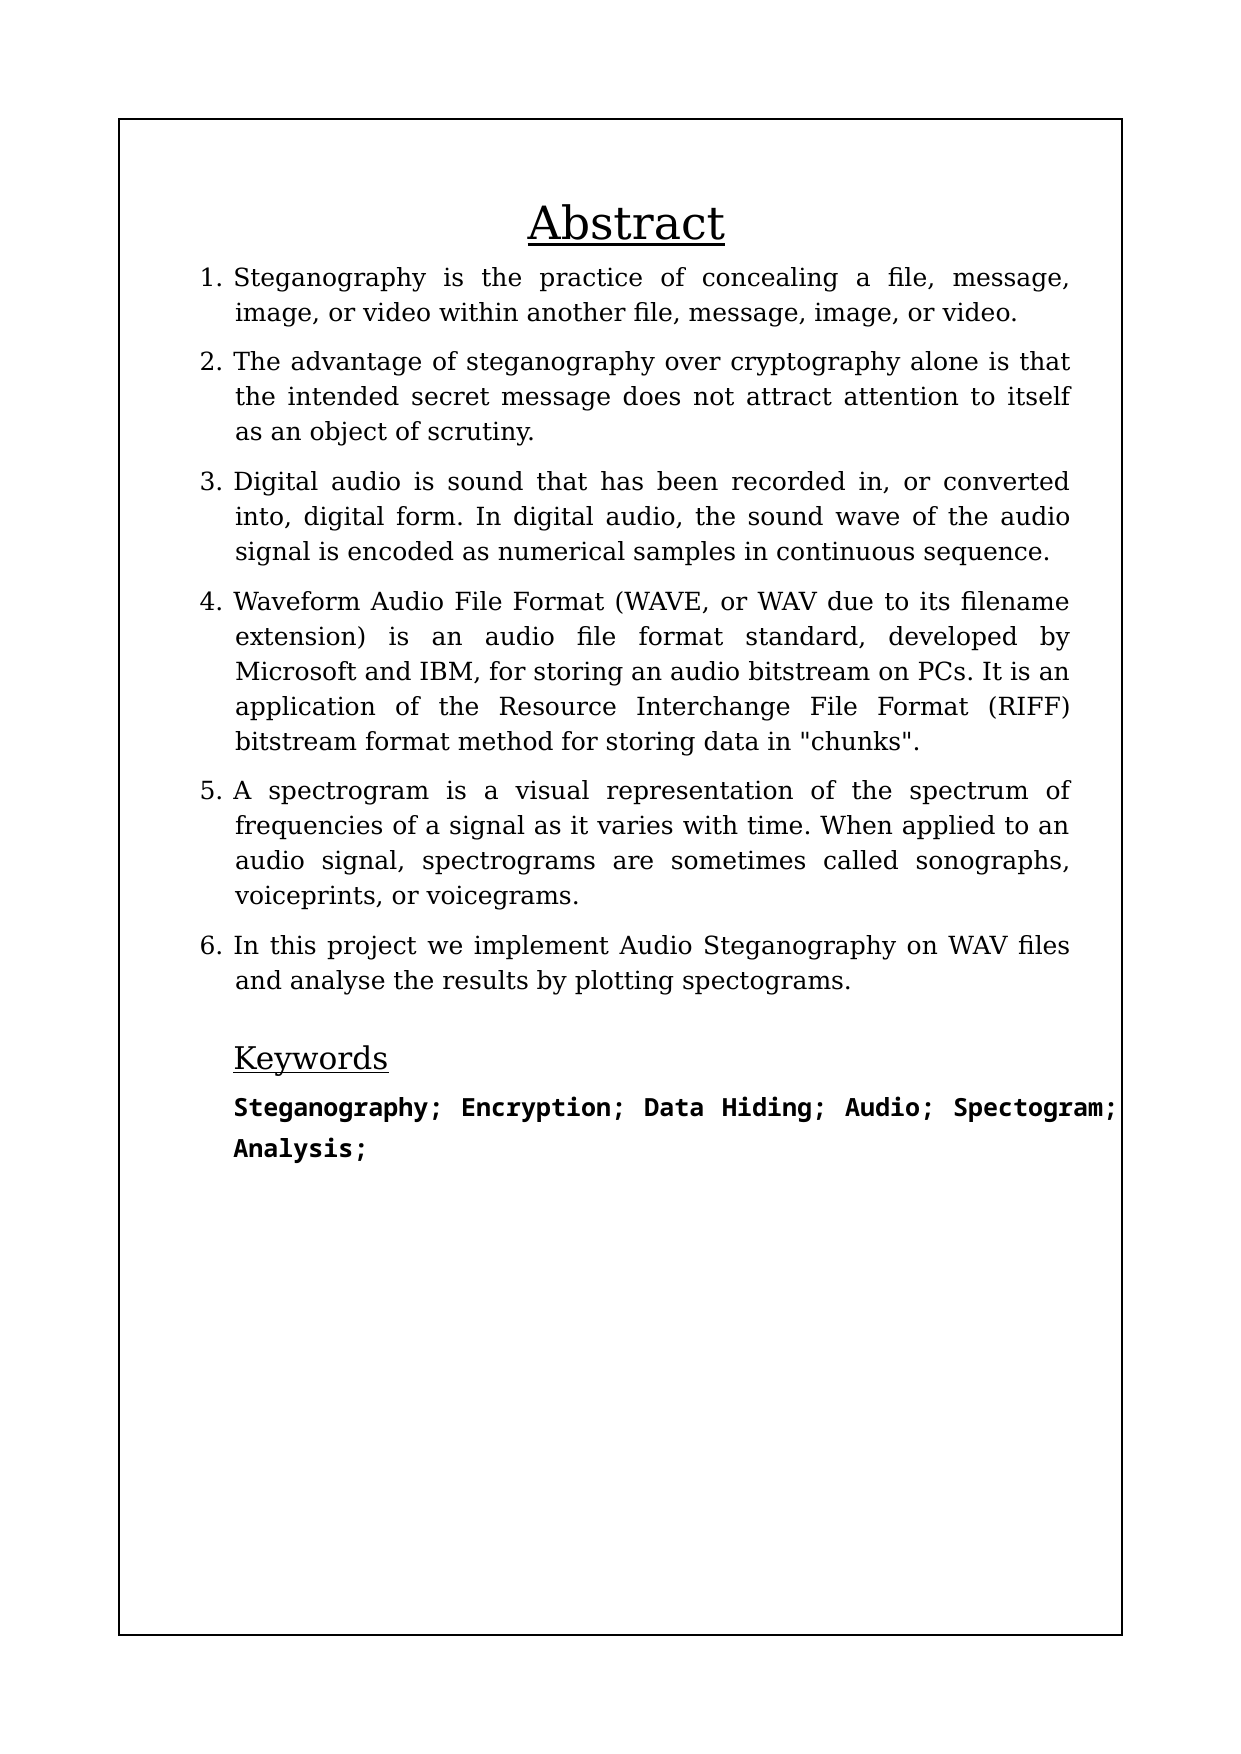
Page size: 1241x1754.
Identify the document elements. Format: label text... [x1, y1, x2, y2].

subtitle Keywords [196, 1041, 1118, 1077]
list A spectrogram is a visual representation of the spectrum of frequencies of a signal as it varies with time. When applied to an audio signal, spectrograms are sometimes called sonographs, voiceprints, or voicegrams. [199, 776, 1071, 911]
list The advantage of steganography over cryptography alone is that the intended secret message does not attract attention to itself as an object of scrutiny. [199, 348, 1071, 447]
list Waveform Audio File Format (WAVE, or WAV due to its filename extension) is an audio file format standard, developed by Microsoft and IBM, for storing an audio bitstream on PCs. It is an application of the Resource Interchange File Format (RIFF) bitstream format method for storing data in "chunks". [199, 587, 1071, 756]
list Steganography is the practice of concealing a file, message, image, or video within another file, message, image, or video. [199, 263, 1071, 327]
list In this project we implement Audio Steganography on WAV files and analyse the results by plotting spectograms. [199, 931, 1071, 995]
list Steganography; Encryption; Data Hiding; Audio; Spectogram; Analysis; [196, 1089, 1118, 1164]
list Digital audio is sound that has been recorded in, or converted into, digital form. In digital audio, the sound wave of the audio signal is encoded as numerical samples in continuous sequence. [199, 467, 1071, 566]
subtitle Abstract [134, 197, 1118, 251]
